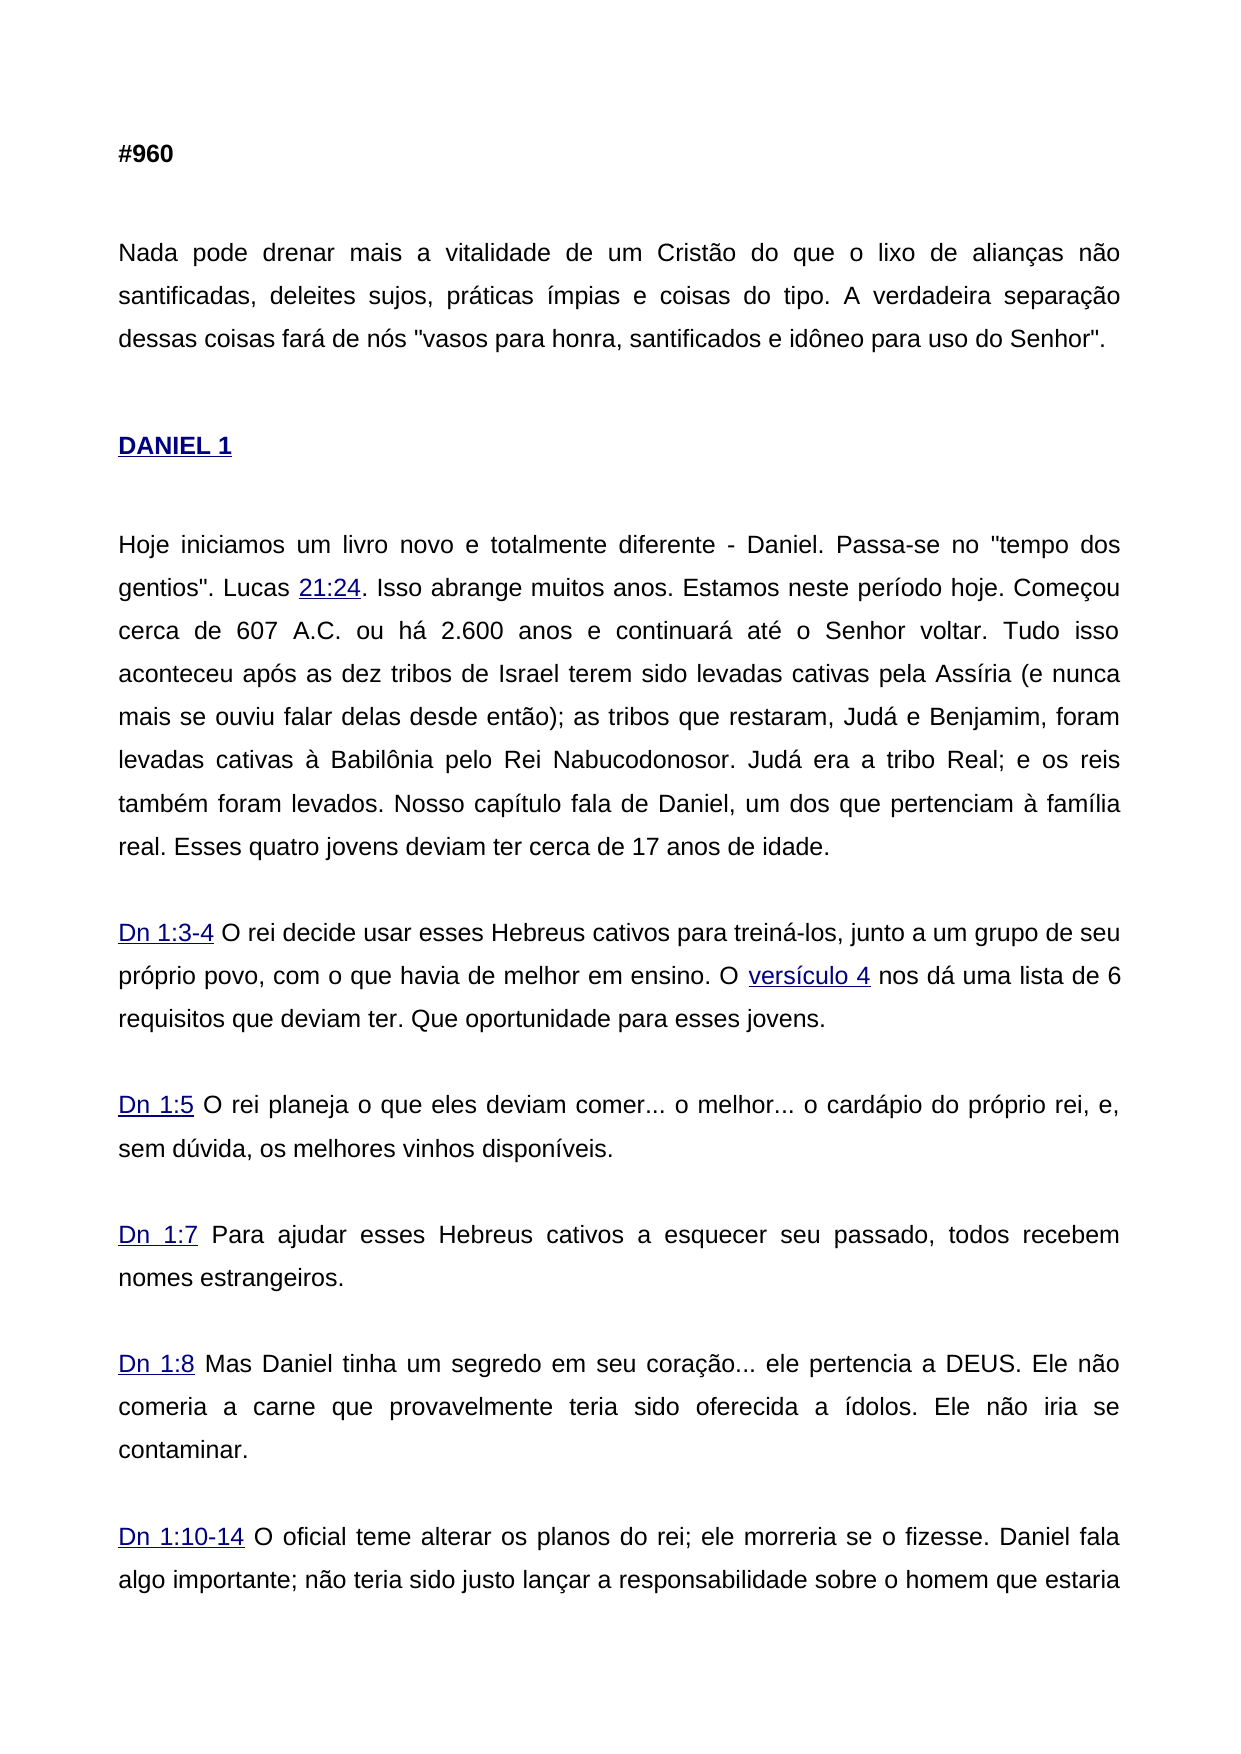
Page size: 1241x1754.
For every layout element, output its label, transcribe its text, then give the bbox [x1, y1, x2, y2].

text Dn 1:8 Mas Daniel tinha um segredo em seu coração... ele pertencia a DEUS. Ele não comeria a carne que provavelmente teria sido oferecida a ídolos. Ele não iria se contaminar. [118, 1349, 1122, 1464]
text Dn 1:7 Para ajudar esses Hebreus cativos a esquecer seu passado, todos recebem nomes estrangeiros. [118, 1220, 1122, 1292]
text Nada pode drenar mais a vitalidade de um Cristão do que o lixo de alianças não santificadas, deleites sujos, práticas ímpias e coisas do tipo. A verdadeira separação dessas coisas fará de nós "vasos para honra, santificados e idôneo para uso do Senhor". [118, 238, 1122, 353]
text Dn 1:3-4 O rei decide usar esses Hebreus cativos para treiná-los, junto a um grupo de seu próprio povo, com o que havia de melhor em ensino. O versículo 4 nos dá uma lista de 6 requisitos que deviam ter. Que oportunidade para esses jovens. [118, 918, 1122, 1033]
text Dn 1:5 O rei planeja o que eles deviam comer... o melhor... o cardápio do próprio rei, e, sem dúvida, os melhores vinhos disponíveis. [118, 1090, 1122, 1162]
text Dn 1:10-14 O oficial teme alterar os planos do rei; ele morreria se o fizesse. Daniel fala algo importante; não teria sido justo lançar a responsabilidade sobre o homem que estaria [118, 1522, 1122, 1593]
subtitle #960 [118, 139, 1122, 168]
text Hoje iniciamos um livro novo e totalmente diferente - Daniel. Passa-se no "tempo dos gentios". Lucas 21:24. Isso abrange muitos anos. Estamos neste período hoje. Começou cerca de 607 A.C. ou há 2.600 anos e continuará até o Senhor voltar. Tudo isso aconteceu após as dez tribos de Israel terem sido levadas cativas pela Assíria (e nunca mais se ouviu falar delas desde então); as tribos que restaram, Judá e Benjamim, foram levadas cativas à Babilônia pelo Rei Nabucodonosor. Judá era a tribo Real; e os reis também foram levados. Nosso capítulo fala de Daniel, um dos que pertenciam à família real. Esses quatro jovens deviam ter cerca de 17 anos de idade. [118, 530, 1122, 860]
subtitle DANIEL 1 [118, 431, 1122, 460]
